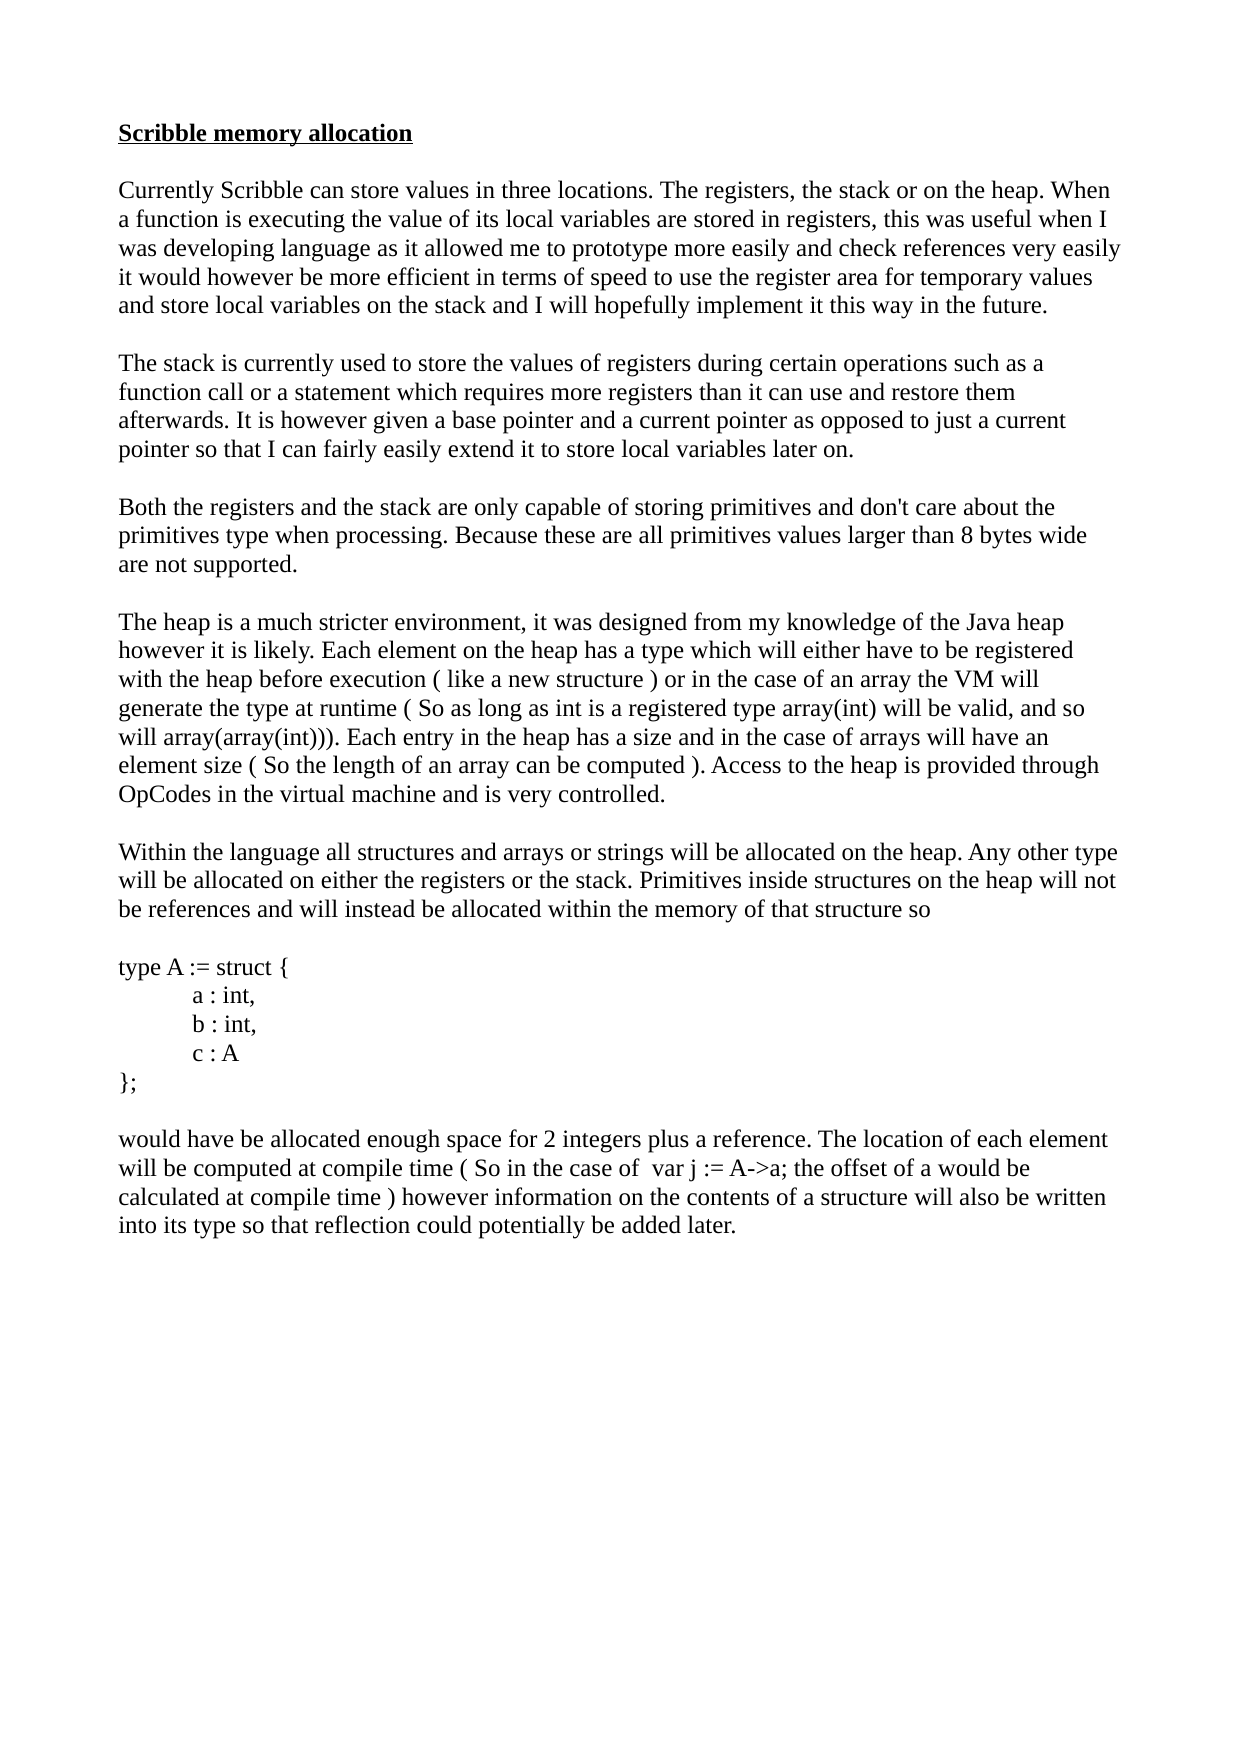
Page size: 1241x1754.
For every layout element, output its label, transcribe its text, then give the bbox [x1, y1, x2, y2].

text would have be allocated enough space for 2 integers plus a reference. The location of each element will be computed at compile time ( So in the case of var j := A->a; the offset of a would be calculated at compile time ) however information on the contents of a structure will also be written into its type so that reflection could potentially be added later. [118, 1124, 1122, 1239]
text Currently Scribble can store values in three locations. The registers, the stack or on the heap. When a function is executing the value of its local variables are stored in registers, this was useful when I was developing language as it allowed me to prototype more easily and check references very easily it would however be more efficient in terms of speed to use the register area for temporary values and store local variables on the stack and I will hopefully implement it this way in the future. [118, 176, 1122, 319]
text The heap is a much stricter environment, it was designed from my knowledge of the Java heap however it is likely. Each element on the heap has a type which will either have to be registered with the heap before execution ( like a new structure ) or in the case of an array the VM will generate the type at runtime ( So as long as int is a registered type array(int) will be valid, and so will array(array(int))). Each entry in the heap has a size and in the case of arrays will have an element size ( So the length of an array can be computed ). Access to the heap is provided through OpCodes in the virtual machine and is very controlled. [118, 607, 1122, 808]
text type A := struct { [118, 952, 1122, 981]
text The stack is currently used to store the values of registers during certain operations such as a function call or a statement which requires more registers than it can use and restore them afterwards. It is however given a base pointer and a current pointer as opposed to just a current pointer so that I can fairly easily extend it to store local variables later on. [118, 348, 1122, 463]
text Both the registers and the stack are only capable of storing primitives and don't care about the primitives type when processing. Because these are all primitives values larger than 8 bytes wide are not supported. [118, 492, 1122, 578]
text a : int, [118, 981, 1122, 1009]
text c : A [118, 1038, 1122, 1067]
text }; [118, 1067, 1122, 1096]
text b : int, [118, 1009, 1122, 1038]
text Within the language all structures and arrays or strings will be allocated on the heap. Any other type will be allocated on either the registers or the stack. Primitives inside structures on the heap will not be references and will instead be allocated within the memory of that structure so [118, 837, 1122, 923]
text Scribble memory allocation [118, 118, 1122, 147]
